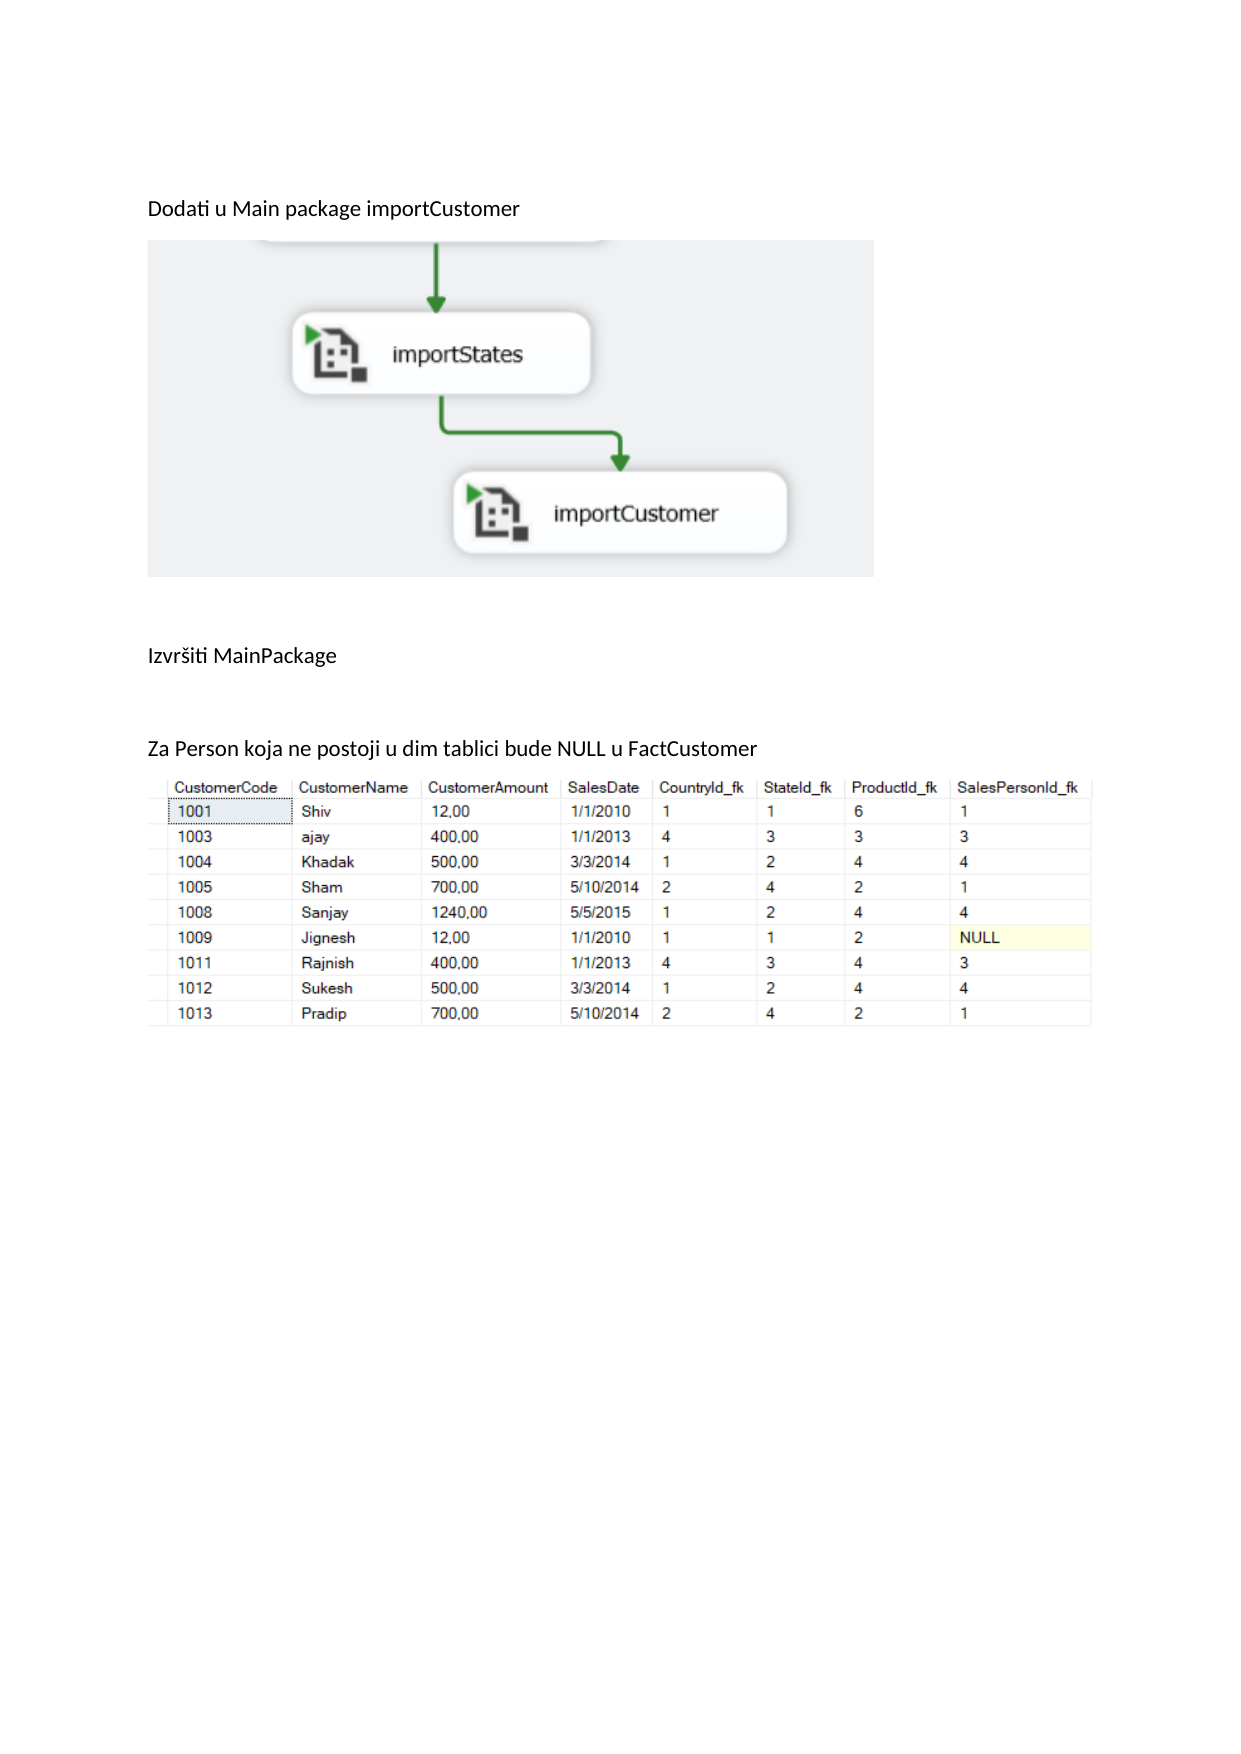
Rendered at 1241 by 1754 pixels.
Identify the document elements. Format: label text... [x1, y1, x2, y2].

text Izvršiti MainPackage [148, 641, 1093, 669]
text Za Person koja ne postoji u dim tablici bude NULL u FactCustomer [148, 734, 1093, 762]
text Dodati u Main package importCustomer [148, 194, 1093, 222]
